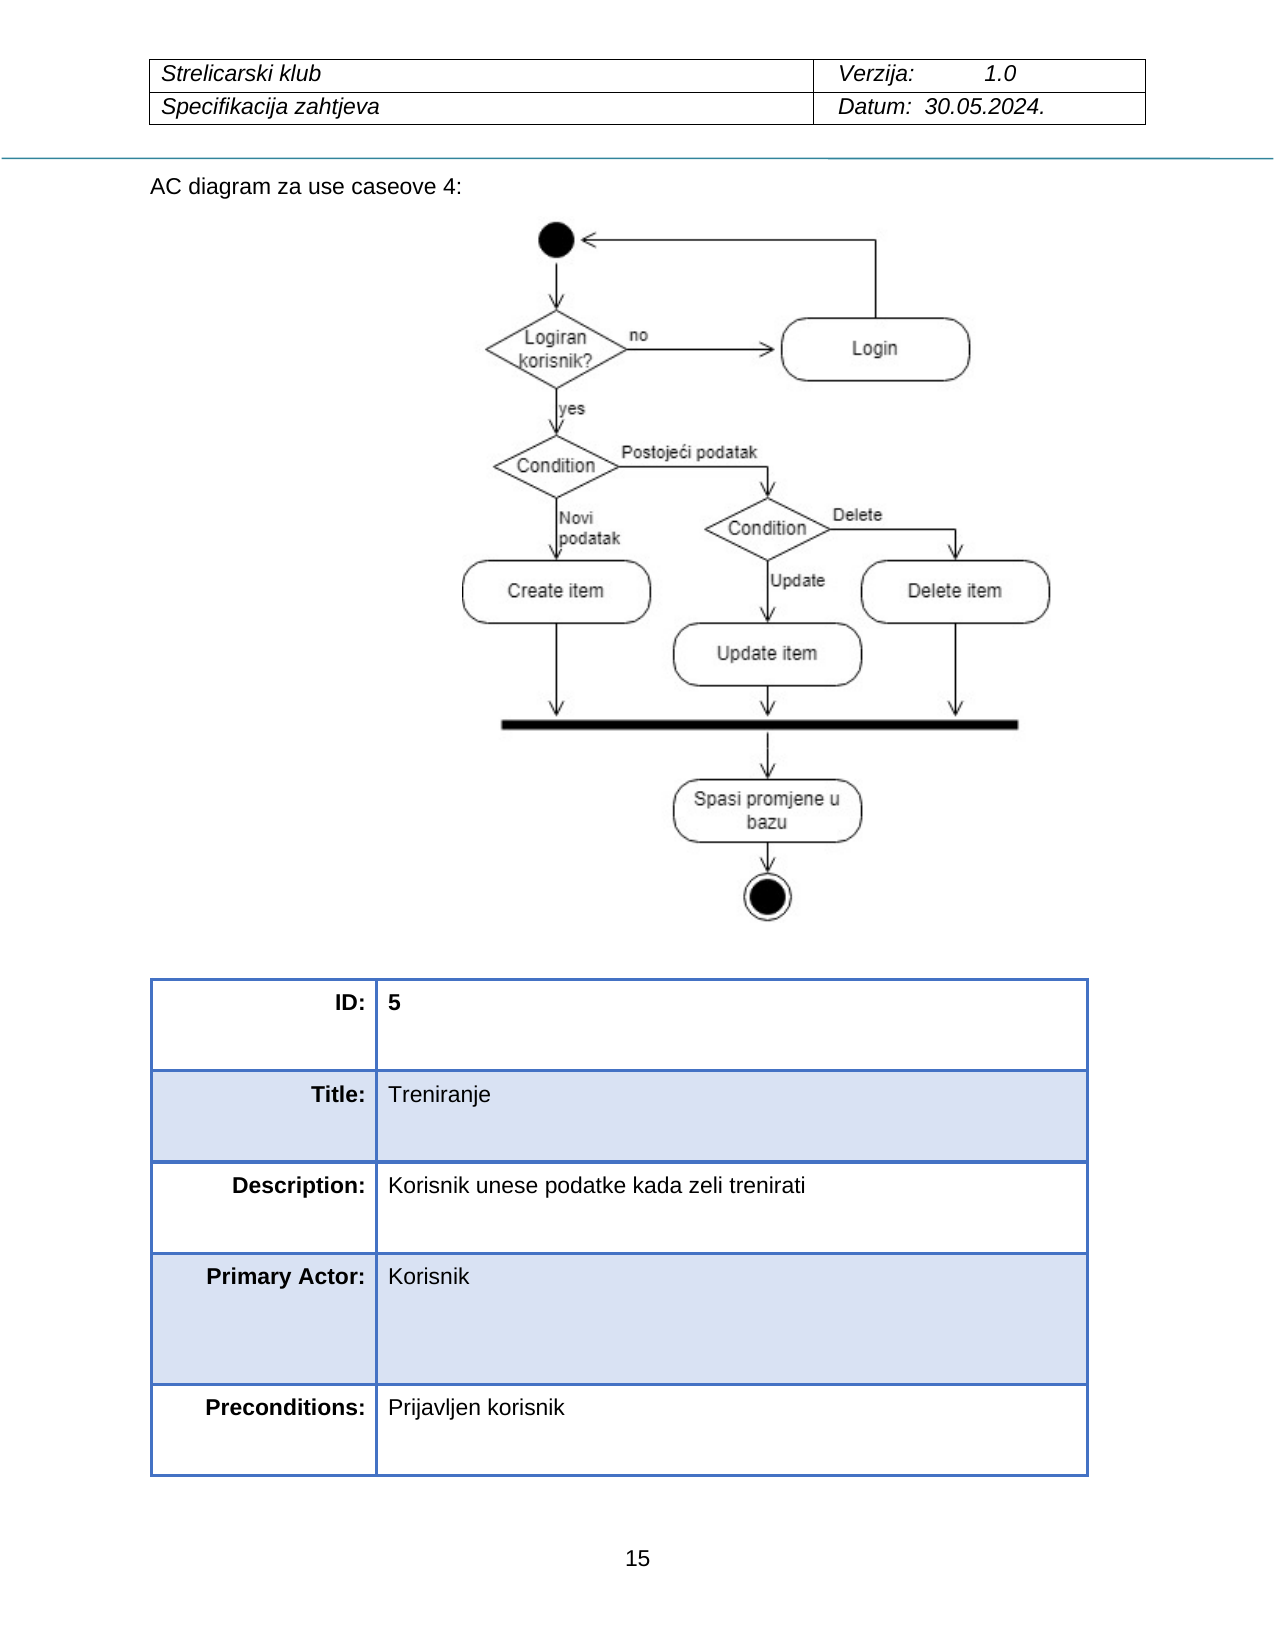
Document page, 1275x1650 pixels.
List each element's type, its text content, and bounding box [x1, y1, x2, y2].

table_header ID: [153, 981, 375, 1069]
table_cell Treniranje [378, 1072, 1086, 1160]
picture [462, 216, 1052, 923]
table_cell Title: [153, 1072, 375, 1160]
table_cell Preconditions: [153, 1386, 375, 1474]
table_header 5 [378, 981, 1086, 1069]
table_cell Description: [153, 1164, 375, 1252]
table_cell Korisnik unese podatke kada zeli trenirati [378, 1164, 1086, 1252]
table_cell Korisnik [378, 1255, 1086, 1383]
text AC diagram za use caseove 4: [150, 173, 1125, 922]
table_cell Primary Actor: [153, 1255, 375, 1383]
table_cell Prijavljen korisnik [378, 1386, 1086, 1474]
